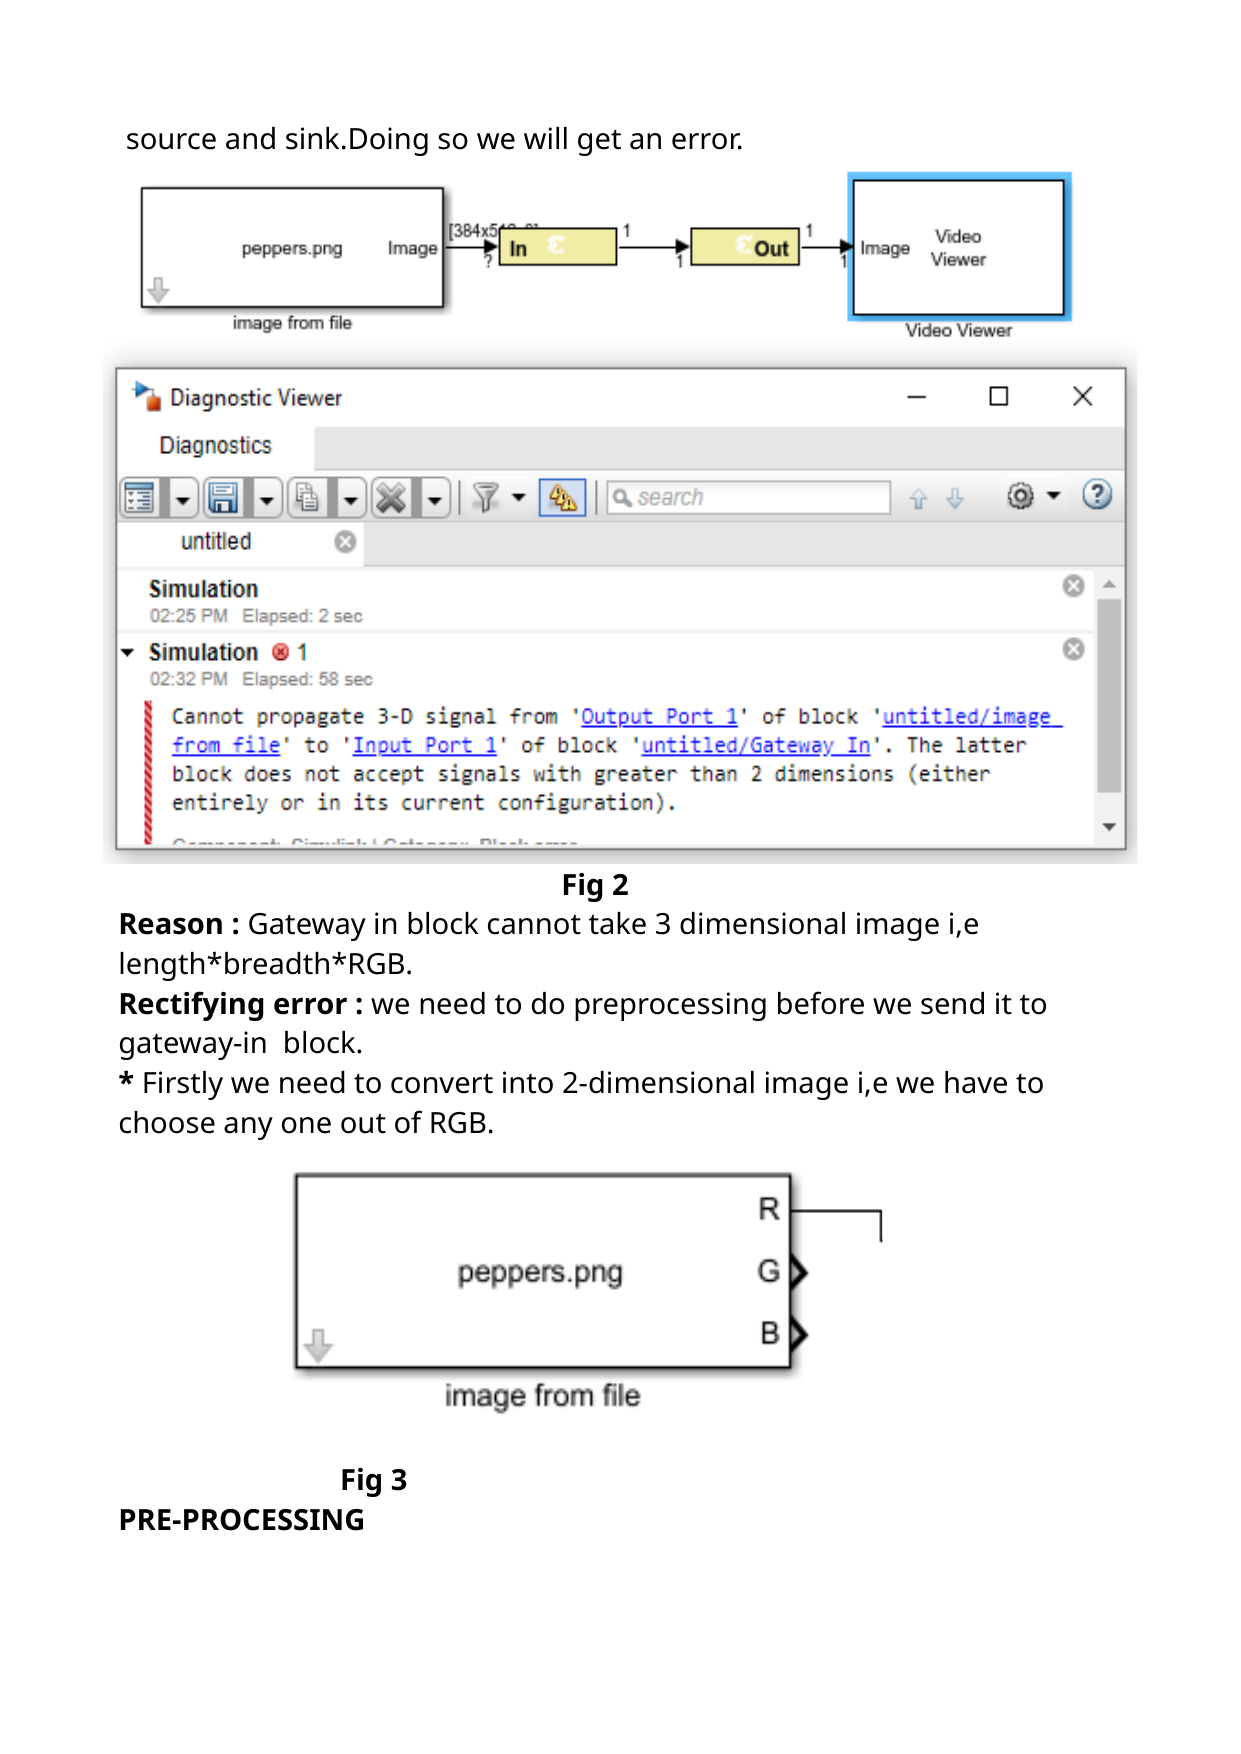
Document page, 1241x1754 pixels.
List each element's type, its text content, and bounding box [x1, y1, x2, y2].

text Reason : Gateway in block cannot take 3 dimensional image i,e length*breadth*RGB. [118, 903, 1122, 983]
text source and sink.Doing so we will get an error. [118, 118, 1122, 157]
text Fig 2 [118, 864, 1122, 903]
text Rectifying error : we need to do preprocessing before we send it to gateway-in block. [118, 983, 1122, 1062]
text PRE-PROCESSING [118, 1499, 1122, 1538]
picture [277, 1141, 883, 1429]
text * Firstly we need to convert into 2-dimensional image i,e we have to choose any one out of RGB. [118, 1062, 1122, 1142]
picture [103, 157, 1138, 864]
text Fig 3 [118, 1419, 1122, 1499]
